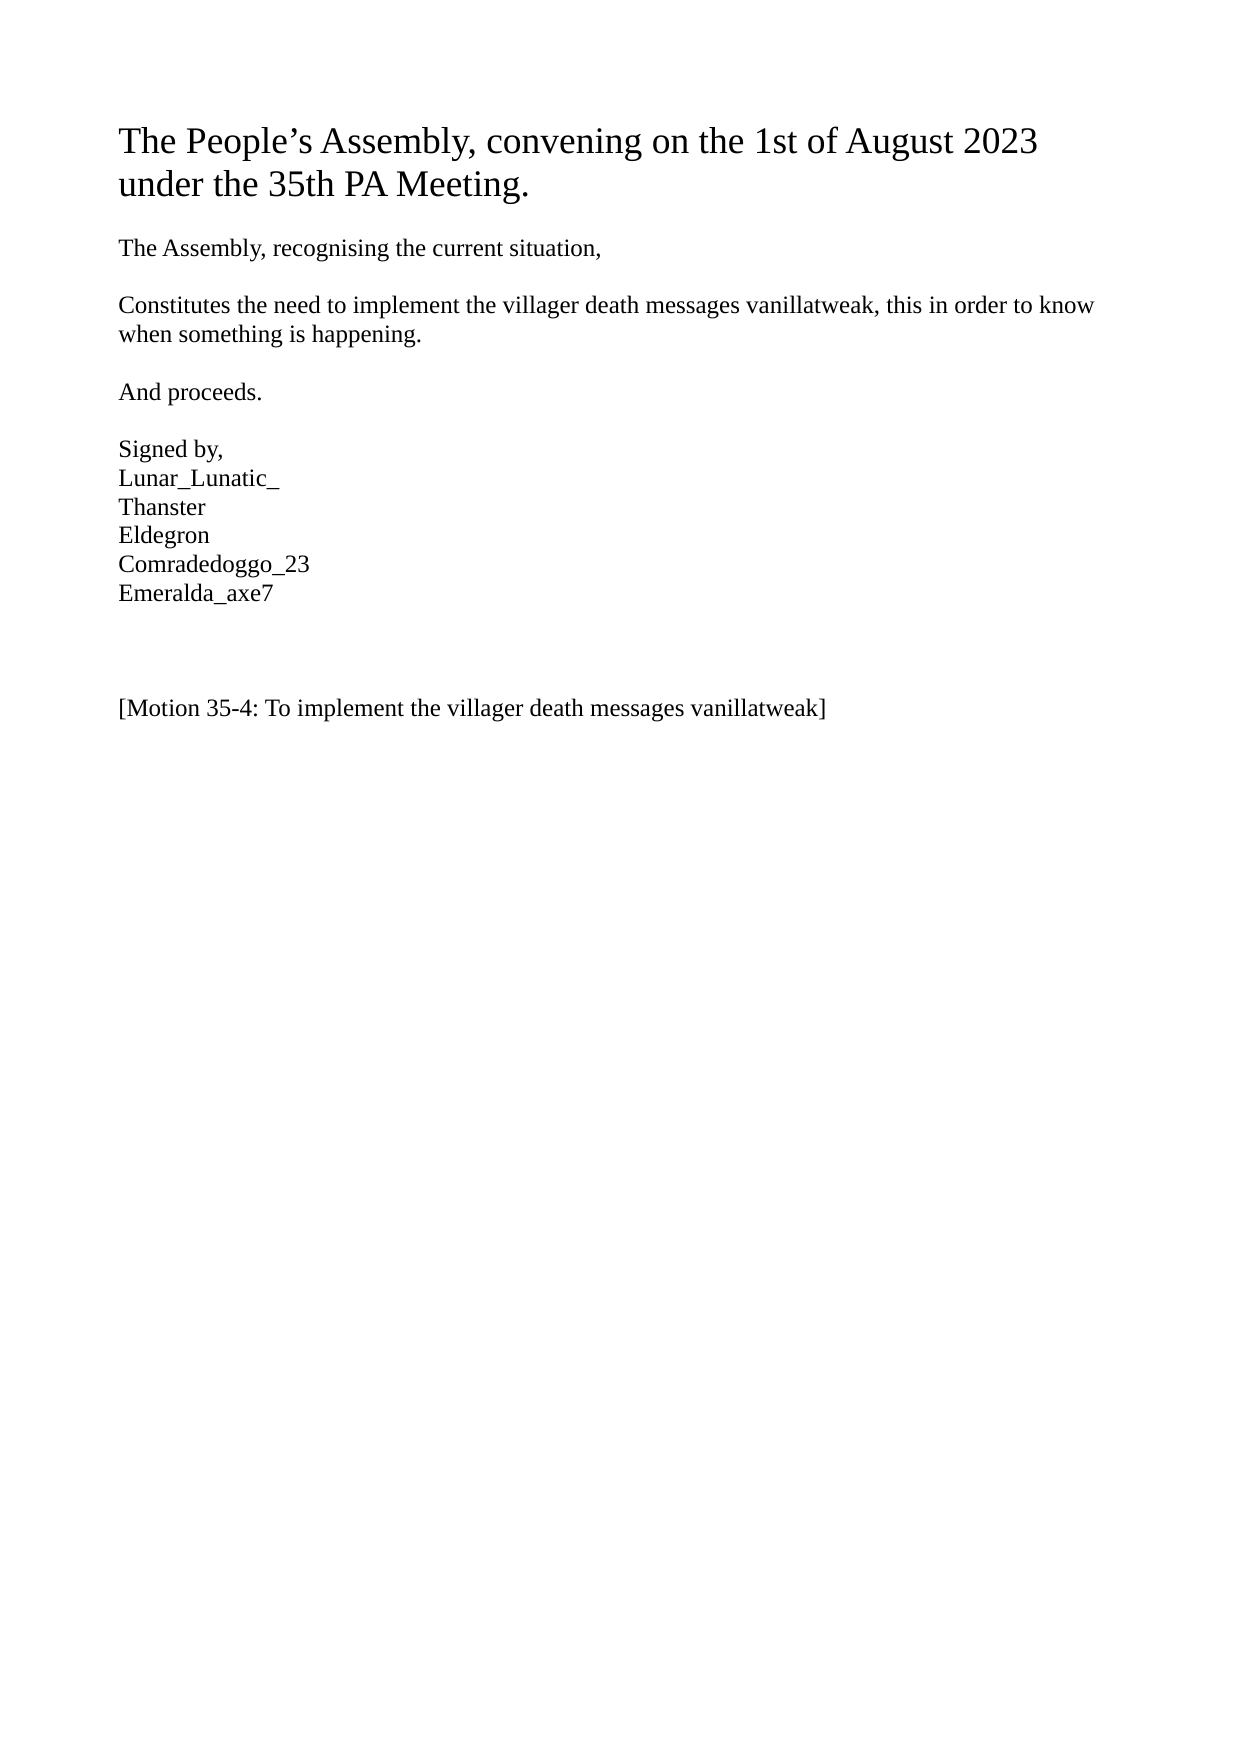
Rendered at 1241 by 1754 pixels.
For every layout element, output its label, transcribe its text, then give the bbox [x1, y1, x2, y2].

text And proceeds. [118, 377, 1122, 406]
text Lunar_Lunatic_ [118, 463, 1122, 492]
text Emeralda_axe7 [118, 578, 1122, 607]
text [Motion 35-4: To implement the villager death messages vanillatweak] [118, 693, 1122, 722]
text Constitutes the need to implement the villager death messages vanillatweak, this in order to know when something is happening. [118, 291, 1122, 348]
text The People’s Assembly, convening on the 1st of August 2023 under the 35th PA Meeting. [118, 118, 1122, 204]
text Comradedoggo_23 [118, 549, 1122, 578]
text Signed by, [118, 434, 1122, 463]
text The Assembly, recognising the current situation, [118, 233, 1122, 262]
text Eldegron [118, 521, 1122, 549]
text Thanster [118, 492, 1122, 521]
